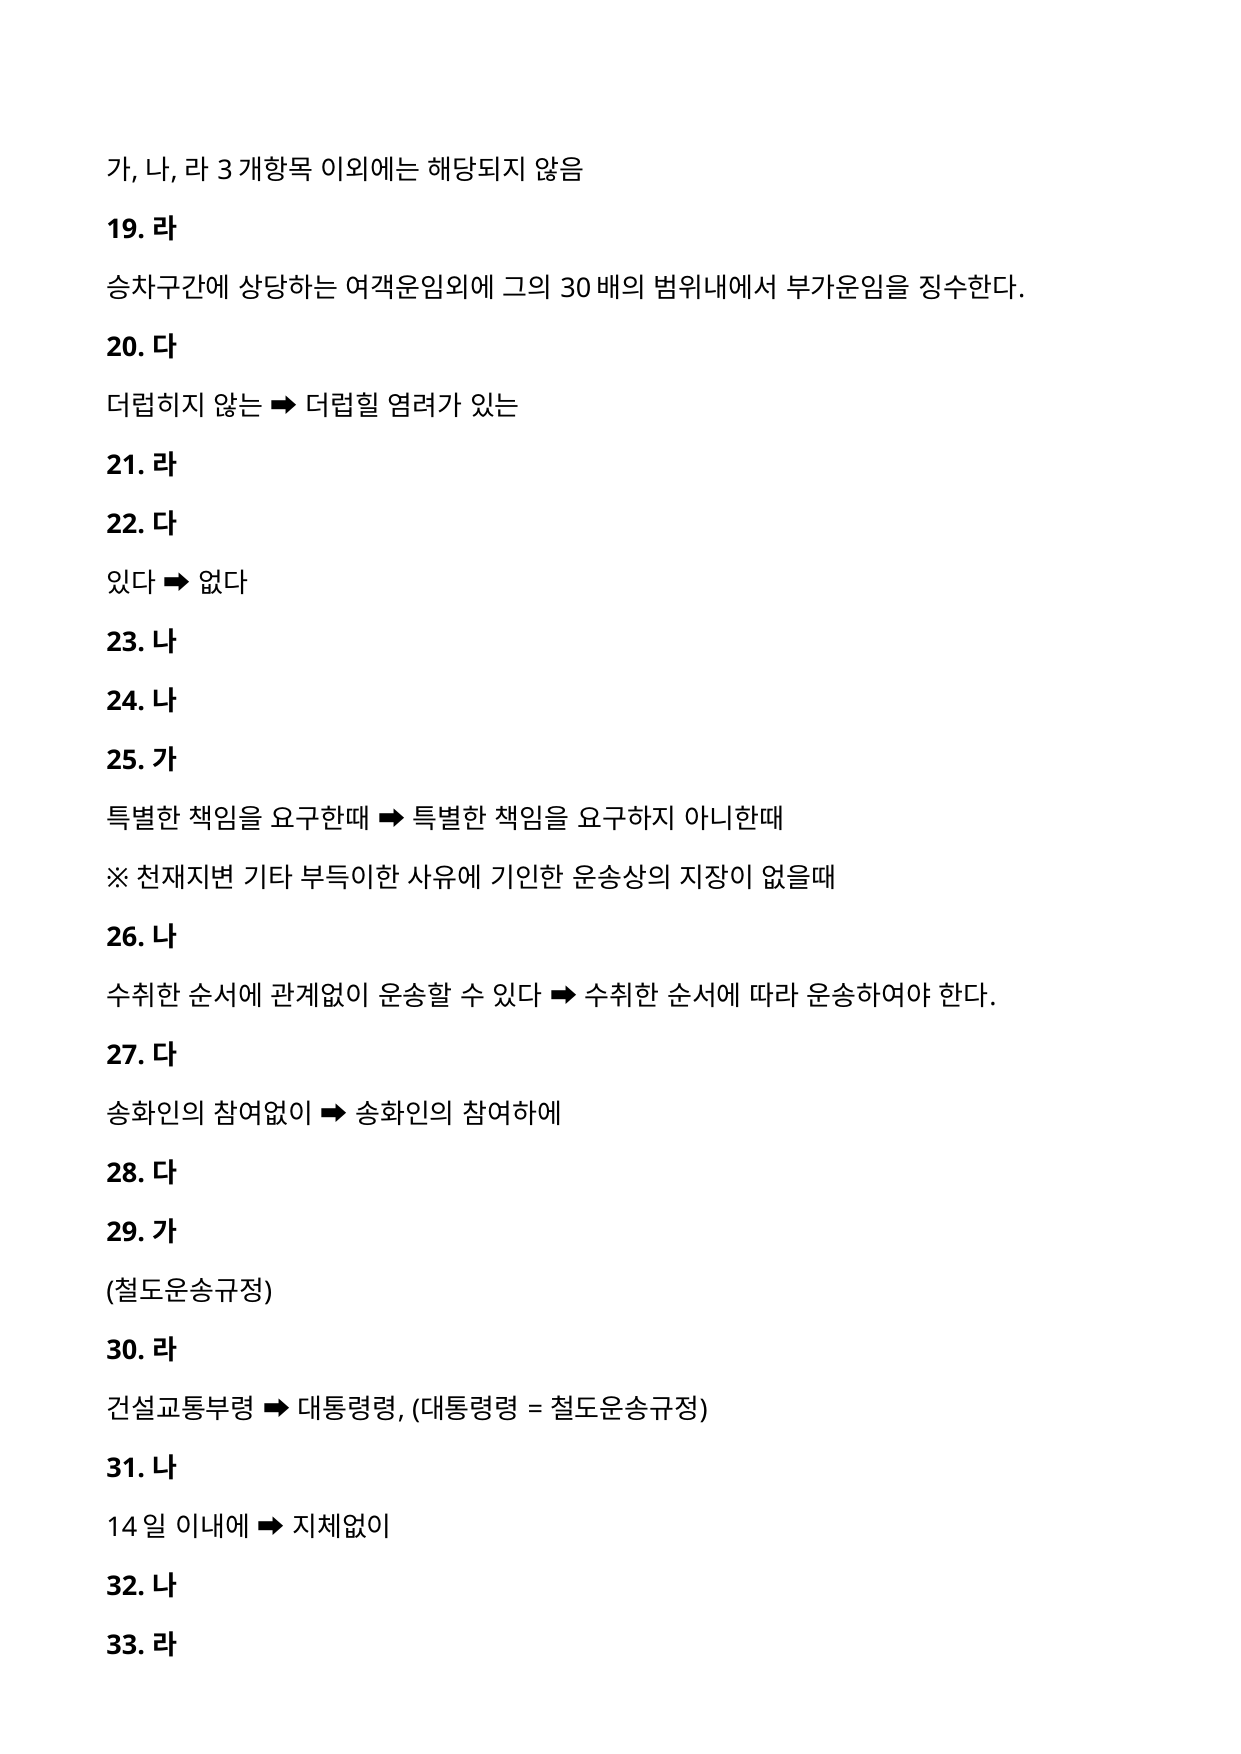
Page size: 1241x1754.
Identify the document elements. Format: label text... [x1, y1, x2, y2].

text 21. 라 [106, 443, 1134, 482]
text 14일 이내에 ➡ 지체없이 [106, 1505, 1134, 1544]
text 25. 가 [106, 738, 1134, 777]
text 건설교통부령 ➡ 대통령령, (대통령령 = 철도운송규정) [106, 1387, 1134, 1426]
text (철도운송규정) [106, 1269, 1134, 1308]
text 19. 라 [106, 207, 1134, 246]
text 더럽히지 않는 ➡ 더럽힐 염려가 있는 [106, 384, 1134, 423]
text 송화인의 참여없이 ➡ 송화인의 참여하에 [106, 1092, 1134, 1131]
text 수취한 순서에 관계없이 운송할 수 있다 ➡ 수취한 순서에 따라 운송하여야 한다. [106, 974, 1134, 1013]
text 있다 ➡ 없다 [106, 561, 1134, 600]
text 27. 다 [106, 1033, 1134, 1072]
text 32. 나 [106, 1564, 1134, 1604]
text 26. 나 [106, 915, 1134, 954]
text 가, 나, 라 3개항목 이외에는 해당되지 않음 [106, 148, 1134, 187]
text 29. 가 [106, 1210, 1134, 1249]
text 31. 나 [106, 1446, 1134, 1486]
text 22. 다 [106, 502, 1134, 541]
text 30. 라 [106, 1328, 1134, 1367]
text 28. 다 [106, 1151, 1134, 1190]
text 33. 라 [106, 1623, 1134, 1663]
text 승차구간에 상당하는 여객운임외에 그의 30배의 범위내에서 부가운임을 징수한다. [106, 266, 1134, 305]
text 특별한 책임을 요구한때 ➡ 특별한 책임을 요구하지 아니한때 [106, 797, 1134, 836]
text 23. 나 [106, 620, 1134, 659]
text 24. 나 [106, 679, 1134, 718]
text 20. 다 [106, 325, 1134, 364]
text ※ 천재지변 기타 부득이한 사유에 기인한 운송상의 지장이 없을때 [106, 856, 1134, 895]
